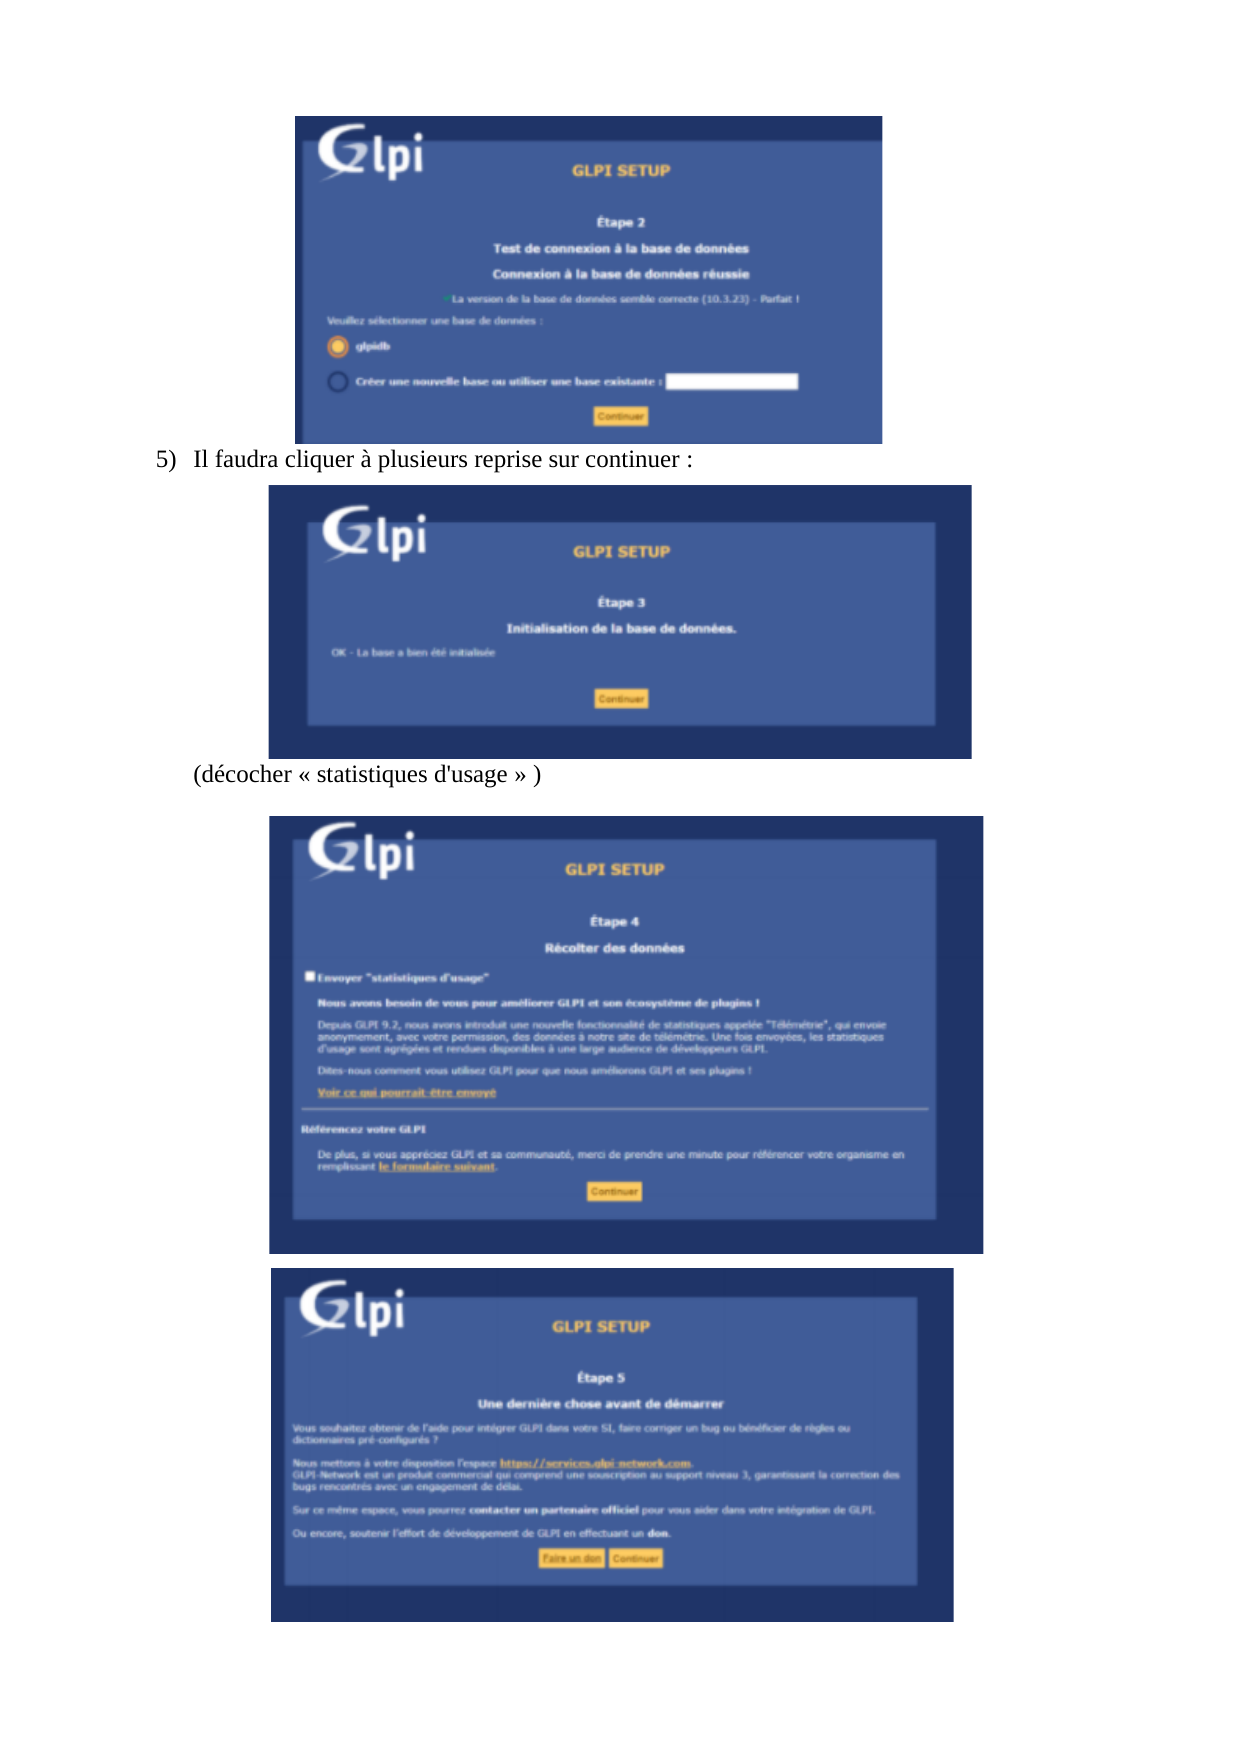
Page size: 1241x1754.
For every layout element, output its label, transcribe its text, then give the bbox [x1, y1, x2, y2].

picture [268, 485, 972, 759]
list Il faudra cliquer à plusieurs reprise sur continuer : [156, 118, 1122, 473]
list (décocher « statistiques d'usage » ) [156, 485, 1122, 787]
picture [269, 816, 984, 1254]
picture [271, 1268, 954, 1622]
picture [295, 116, 883, 444]
